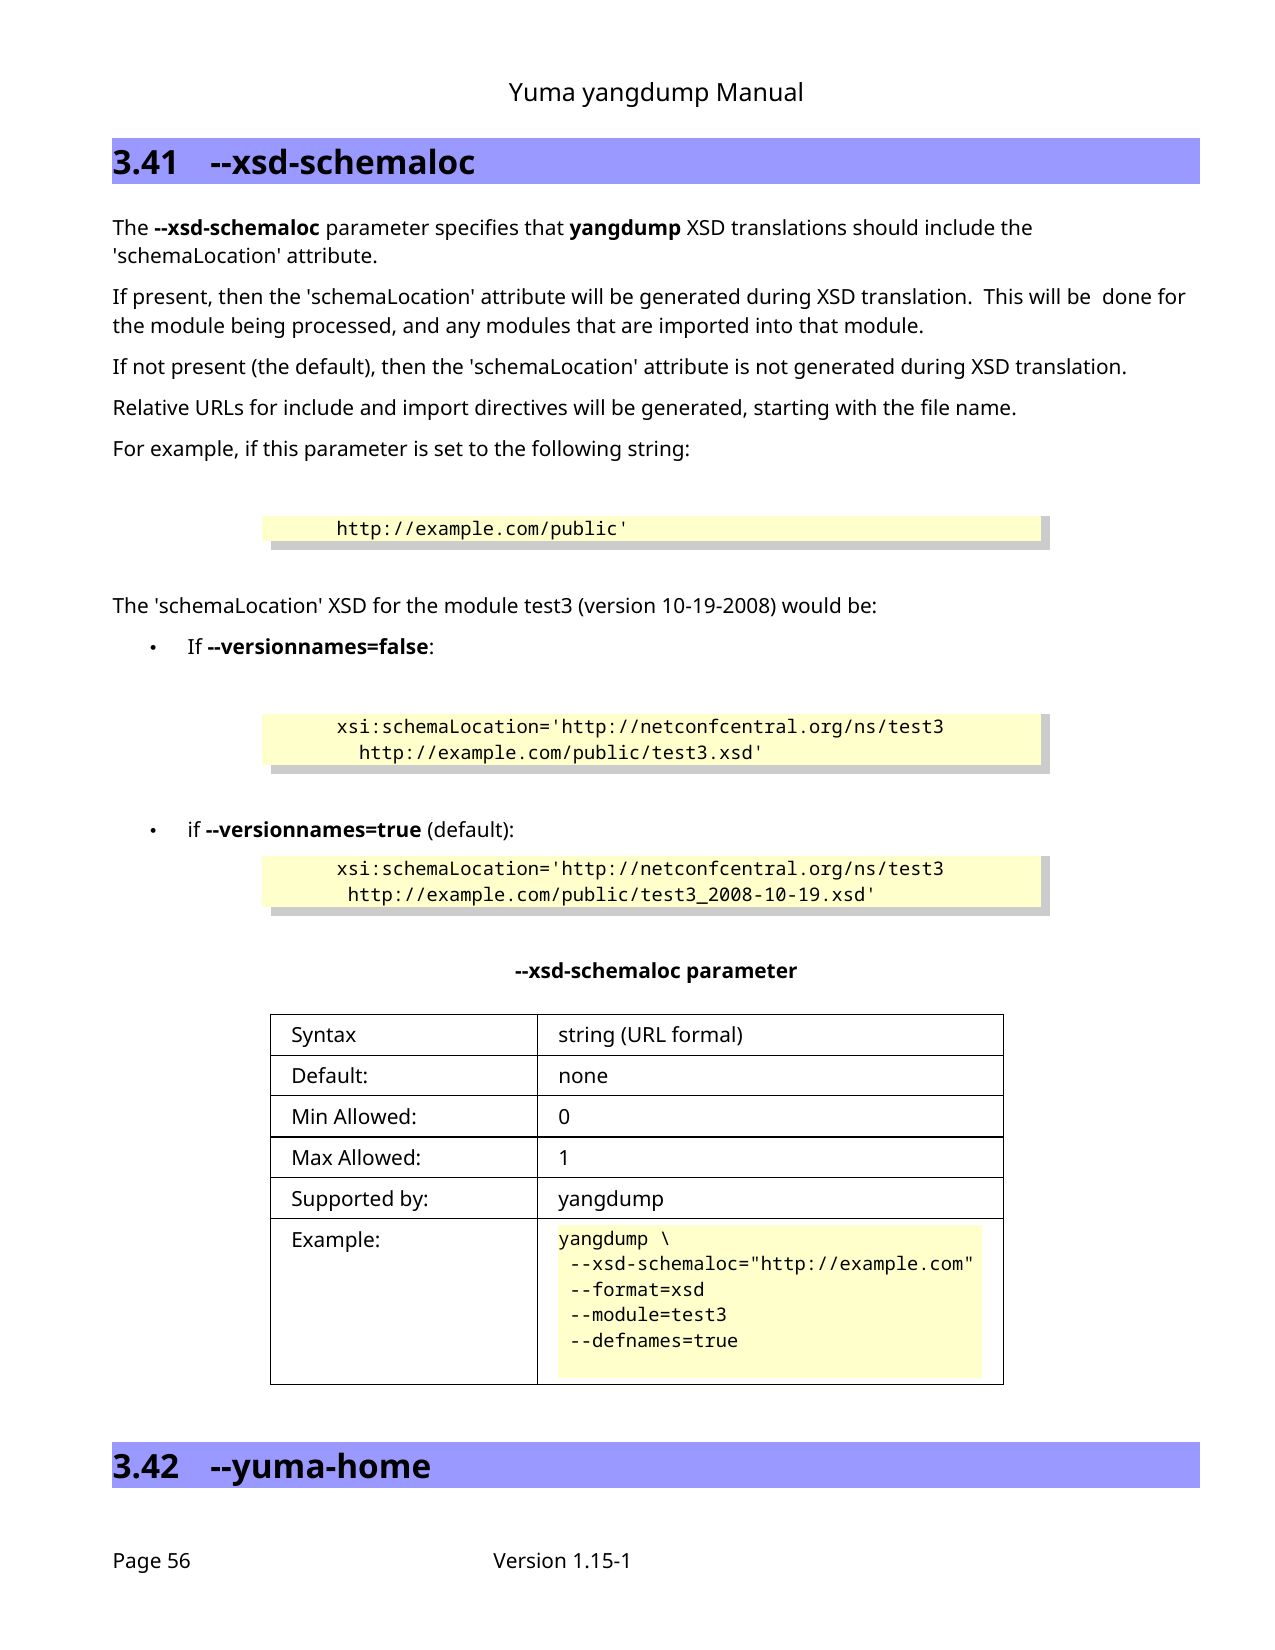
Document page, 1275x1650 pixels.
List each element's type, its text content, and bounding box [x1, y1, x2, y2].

table_cell none [538, 1056, 1003, 1095]
subtitle --xsd-schemaloc [112, 138, 1200, 184]
text The 'schemaLocation' XSD for the module test3 (version 10-19-2008) would be: [112, 591, 1200, 619]
subtitle --xsd-schemaloc parameter [127, 957, 1185, 985]
text xsi:schemaLocation='http://netconfcentral.org/ns/test3 http://example.com/public/test3.xsd' [262, 714, 1041, 765]
text xsi:schemaLocation='http://netconfcentral.org/ns/test3 http://example.com/public/test3_2008-10-19.xsd' [262, 856, 1041, 907]
table_cell Max Allowed: [271, 1138, 537, 1177]
text Relative URLs for include and import directives will be generated, starting with the file name. [112, 393, 1200, 421]
table_cell 1 [538, 1138, 1003, 1177]
table_cell Default: [271, 1056, 537, 1095]
text http://example.com/public' [262, 516, 1041, 541]
table_header Syntax [271, 1015, 537, 1054]
table_cell Supported by: [271, 1178, 537, 1218]
table_cell yangdump \ --xsd-schemaloc="http://example.com" --format=xsd --module=test3 --defnames=true [538, 1219, 1003, 1384]
text If present, then the 'schemaLocation' attribute will be generated during XSD translation. This will be done for the module being processed, and any modules that are imported into that module. [112, 282, 1200, 339]
subtitle --yuma-home [112, 1442, 1200, 1488]
text If not present (the default), then the 'schemaLocation' attribute is not generated during XSD translation. [112, 352, 1200, 380]
list if --versionnames=true (default): [150, 815, 1200, 843]
table_header string (URL formal) [538, 1015, 1003, 1054]
list If --versionnames=false: [150, 632, 1200, 660]
table_cell yangdump [538, 1178, 1003, 1218]
table_cell Example: [271, 1219, 537, 1384]
text For example, if this parameter is set to the following string: [112, 434, 1200, 462]
table_cell 0 [538, 1096, 1003, 1136]
table_cell Min Allowed: [271, 1096, 537, 1136]
text The --xsd-schemaloc parameter specifies that yangdump XSD translations should include the 'schemaLocation' attribute. [112, 213, 1200, 270]
